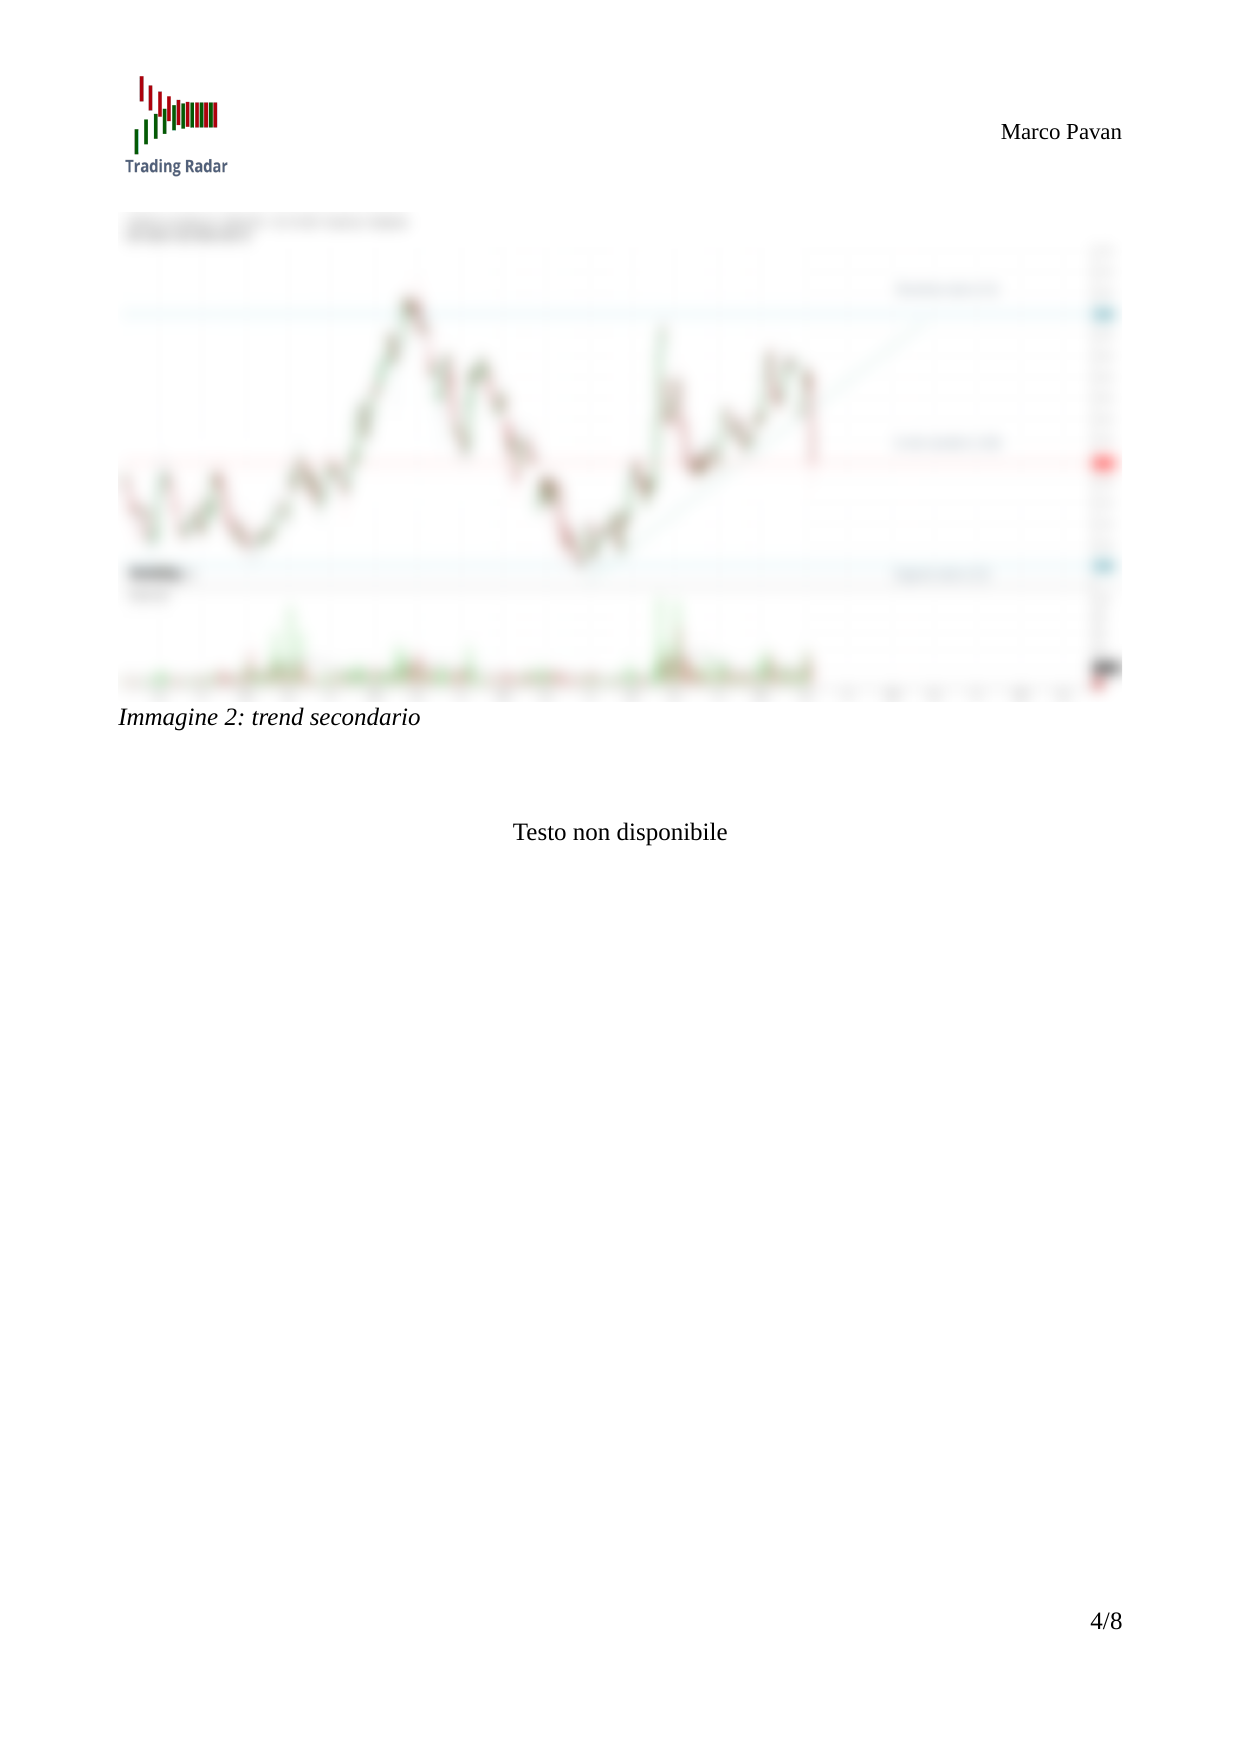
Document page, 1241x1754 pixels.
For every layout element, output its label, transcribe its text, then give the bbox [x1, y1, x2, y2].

picture [118, 212, 1123, 702]
picture [125, 75, 228, 178]
text Immagine 2: trend secondario [118, 702, 1122, 731]
text Testo non disponibile [118, 817, 1122, 846]
